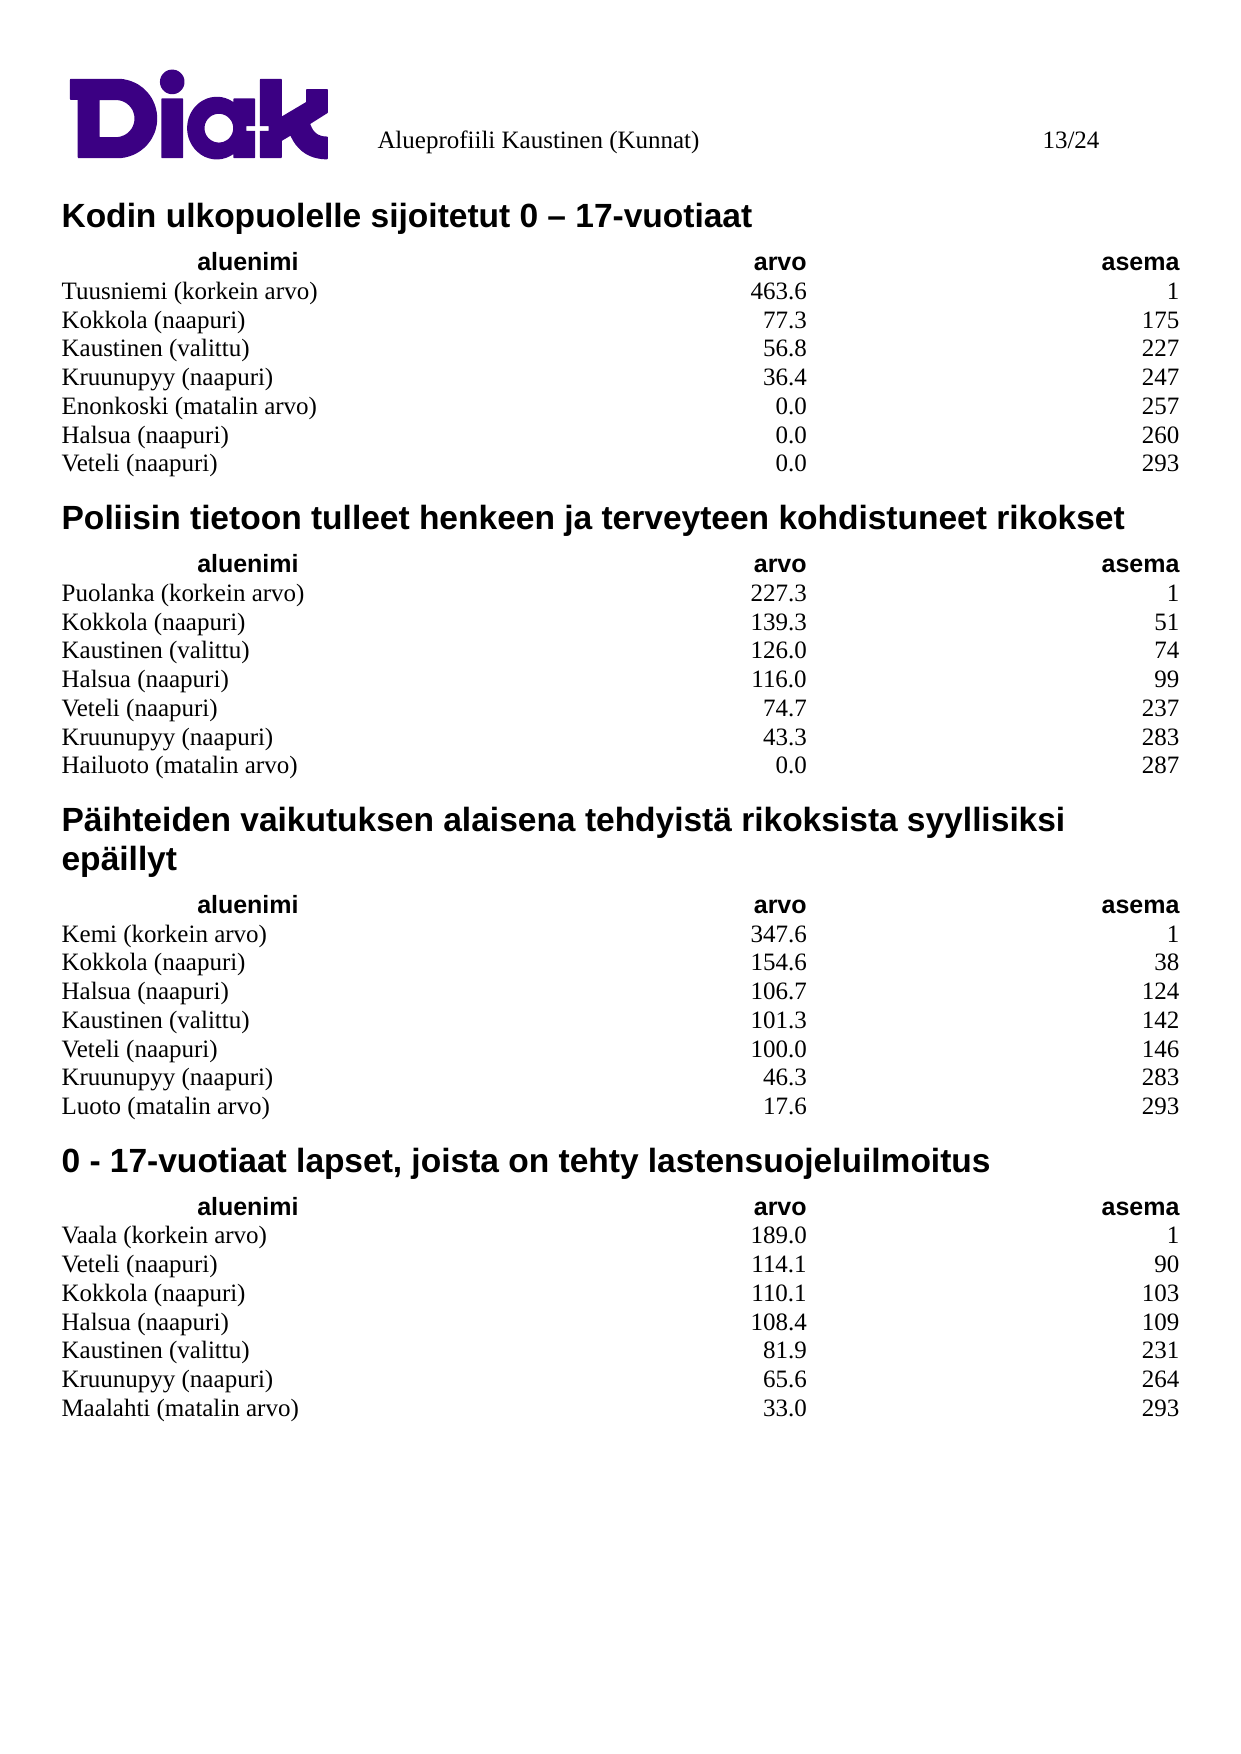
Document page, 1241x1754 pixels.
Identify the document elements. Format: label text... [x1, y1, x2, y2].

table_cell 283 [806, 722, 1179, 751]
table_cell 38 [806, 948, 1179, 976]
table_cell Kokkola (naapuri) [61, 305, 434, 333]
table_cell 124 [806, 976, 1179, 1005]
table_cell Halsua (naapuri) [61, 664, 434, 693]
table_cell Kruunupyy (naapuri) [61, 362, 434, 391]
table_cell Vaala (korkein arvo) [61, 1221, 434, 1249]
table_cell Luoto (matalin arvo) [61, 1091, 434, 1120]
table_cell Kokkola (naapuri) [61, 948, 434, 976]
table_cell 0.0 [434, 751, 806, 779]
table_cell 65.6 [434, 1364, 806, 1393]
table_cell 347.6 [434, 919, 806, 947]
table_cell 99 [806, 664, 1179, 693]
table_cell 33.0 [434, 1393, 806, 1422]
table_cell Kruunupyy (naapuri) [61, 722, 434, 751]
table_cell 1 [806, 1221, 1179, 1249]
table_cell Halsua (naapuri) [61, 420, 434, 448]
table_cell 1 [806, 919, 1179, 947]
table_cell 101.3 [434, 1005, 806, 1034]
table_header asema [806, 549, 1179, 578]
table_cell 109 [806, 1307, 1179, 1336]
table_cell Kokkola (naapuri) [61, 1278, 434, 1307]
table_cell 51 [806, 607, 1179, 636]
table_cell Kaustinen (valittu) [61, 636, 434, 664]
table_cell Tuusniemi (korkein arvo) [61, 276, 434, 305]
table_header arvo [434, 247, 806, 276]
table_cell 77.3 [434, 305, 806, 333]
table_cell 247 [806, 362, 1179, 391]
table_cell Halsua (naapuri) [61, 1307, 434, 1336]
table_cell 146 [806, 1034, 1179, 1062]
table_cell 175 [806, 305, 1179, 333]
table_cell Puolanka (korkein arvo) [61, 578, 434, 607]
table_cell 36.4 [434, 362, 806, 391]
table_cell 293 [806, 1091, 1179, 1120]
table_cell 463.6 [434, 276, 806, 305]
table_cell 257 [806, 391, 1179, 420]
table_cell 110.1 [434, 1278, 806, 1307]
table_cell 264 [806, 1364, 1179, 1393]
table_cell 17.6 [434, 1091, 806, 1120]
table_cell 189.0 [434, 1221, 806, 1249]
table_cell Veteli (naapuri) [61, 1249, 434, 1278]
table_cell 283 [806, 1063, 1179, 1091]
table_cell 81.9 [434, 1336, 806, 1364]
table_header asema [806, 890, 1179, 919]
table_header aluenimi [61, 549, 434, 578]
table_cell 231 [806, 1336, 1179, 1364]
table_cell 227.3 [434, 578, 806, 607]
table_cell Kruunupyy (naapuri) [61, 1063, 434, 1091]
table_cell 260 [806, 420, 1179, 448]
table_cell 90 [806, 1249, 1179, 1278]
table_header aluenimi [61, 890, 434, 919]
table_header aluenimi [61, 247, 434, 276]
table_header asema [806, 1192, 1179, 1221]
table_cell 74.7 [434, 693, 806, 722]
subtitle Päihteiden vaikutuksen alaisena tehdyistä rikoksista syyllisiksi epäillyt [61, 800, 1179, 877]
table_cell Kaustinen (valittu) [61, 1336, 434, 1364]
table_cell 139.3 [434, 607, 806, 636]
table_cell Kokkola (naapuri) [61, 607, 434, 636]
table_cell 1 [806, 276, 1179, 305]
subtitle Kodin ulkopuolelle sijoitetut 0 – 17-vuotiaat [61, 196, 1179, 235]
table_cell Veteli (naapuri) [61, 1034, 434, 1062]
table_cell 100.0 [434, 1034, 806, 1062]
table_cell 142 [806, 1005, 1179, 1034]
table_cell 1 [806, 578, 1179, 607]
table_cell Veteli (naapuri) [61, 693, 434, 722]
table_cell Veteli (naapuri) [61, 449, 434, 477]
table_cell 0.0 [434, 449, 806, 477]
table_header aluenimi [61, 1192, 434, 1221]
table_cell Kaustinen (valittu) [61, 334, 434, 362]
table_cell Kaustinen (valittu) [61, 1005, 434, 1034]
table_cell Enonkoski (matalin arvo) [61, 391, 434, 420]
table_cell 108.4 [434, 1307, 806, 1336]
table_cell 103 [806, 1278, 1179, 1307]
subtitle Poliisin tietoon tulleet henkeen ja terveyteen kohdistuneet rikokset [61, 498, 1179, 537]
table_cell Hailuoto (matalin arvo) [61, 751, 434, 779]
table_cell 154.6 [434, 948, 806, 976]
subtitle 0 - 17-vuotiaat lapset, joista on tehty lastensuojeluilmoitus [61, 1141, 1179, 1179]
table_cell 0.0 [434, 391, 806, 420]
table_header asema [806, 247, 1179, 276]
table_cell 46.3 [434, 1063, 806, 1091]
table_cell 56.8 [434, 334, 806, 362]
table_header arvo [434, 1192, 806, 1221]
table_cell 293 [806, 1393, 1179, 1422]
table_cell 116.0 [434, 664, 806, 693]
table_cell 293 [806, 449, 1179, 477]
table_header arvo [434, 549, 806, 578]
table_cell 114.1 [434, 1249, 806, 1278]
table_cell 237 [806, 693, 1179, 722]
table_cell 287 [806, 751, 1179, 779]
table_cell Maalahti (matalin arvo) [61, 1393, 434, 1422]
table_cell 43.3 [434, 722, 806, 751]
table_cell 0.0 [434, 420, 806, 448]
table_cell 227 [806, 334, 1179, 362]
table_cell Kemi (korkein arvo) [61, 919, 434, 947]
table_cell 106.7 [434, 976, 806, 1005]
table_cell Halsua (naapuri) [61, 976, 434, 1005]
table_cell 126.0 [434, 636, 806, 664]
table_cell Kruunupyy (naapuri) [61, 1364, 434, 1393]
table_header arvo [434, 890, 806, 919]
table_cell 74 [806, 636, 1179, 664]
